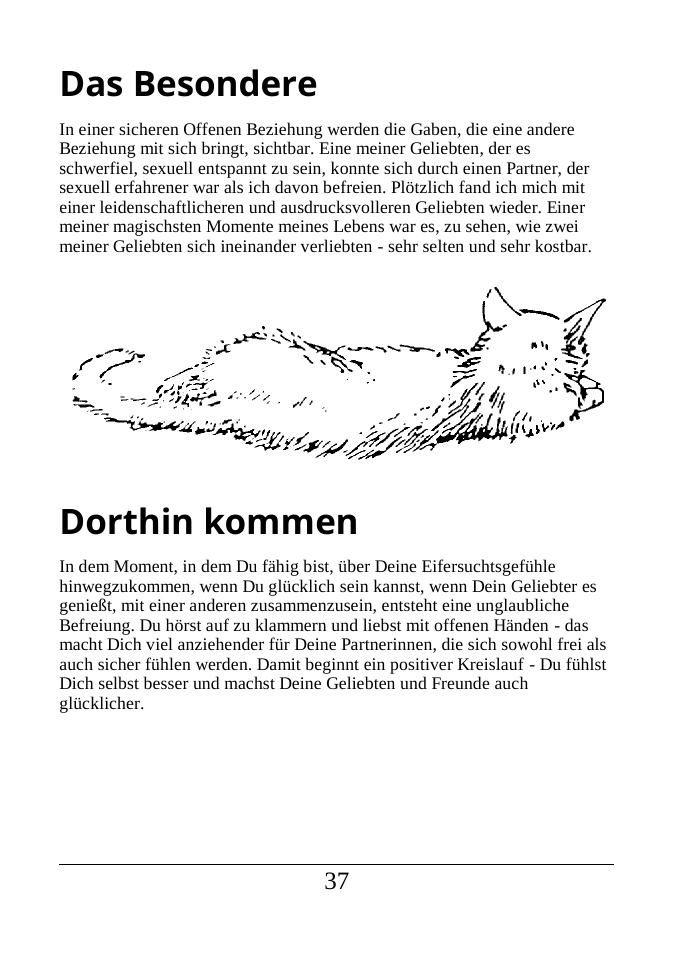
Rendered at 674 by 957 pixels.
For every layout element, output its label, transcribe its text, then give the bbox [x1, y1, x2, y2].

text In dem Moment, in dem Du fähig bist, über Deine Eifersuchtsgefühle hinwegzukommen, wenn Du glücklich sein kannst, wenn Dein Geliebter es genießt, mit einer anderen zusammenzusein, entsteht eine unglaubliche Befreiung. Du hörst auf zu klammern und liebst mit offenen Händen - das macht Dich viel anziehender für Deine Partnerinnen, die sich sowohl frei als auch sicher fühlen werden. Damit beginnt ein positiver Kreislauf - Du fühlst Dich selbst besser und machst Deine Geliebten und Freunde auch glücklicher. [59, 557, 614, 713]
text In einer sicheren Offenen Beziehung werden die Gaben, die eine andere Beziehung mit sich bringt, sichtbar. Eine meiner Geliebten, der es schwerfiel, sexuell entspannt zu sein, konnte sich durch einen Partner, der sexuell erfahrener war als ich davon befreien. Plötzlich fand ich mich mit einer leidenschaftlicheren und ausdrucksvolleren Geliebten wieder. Einer meiner magischsten Momente meines Lebens war es, zu sehen, wie zwei meiner Geliebten sich ineinander verliebten - sehr selten und sehr kostbar. [59, 119, 614, 256]
subtitle Das Besondere [59, 59, 614, 107]
subtitle Dorthin kommen [59, 281, 614, 545]
picture [65, 285, 608, 462]
